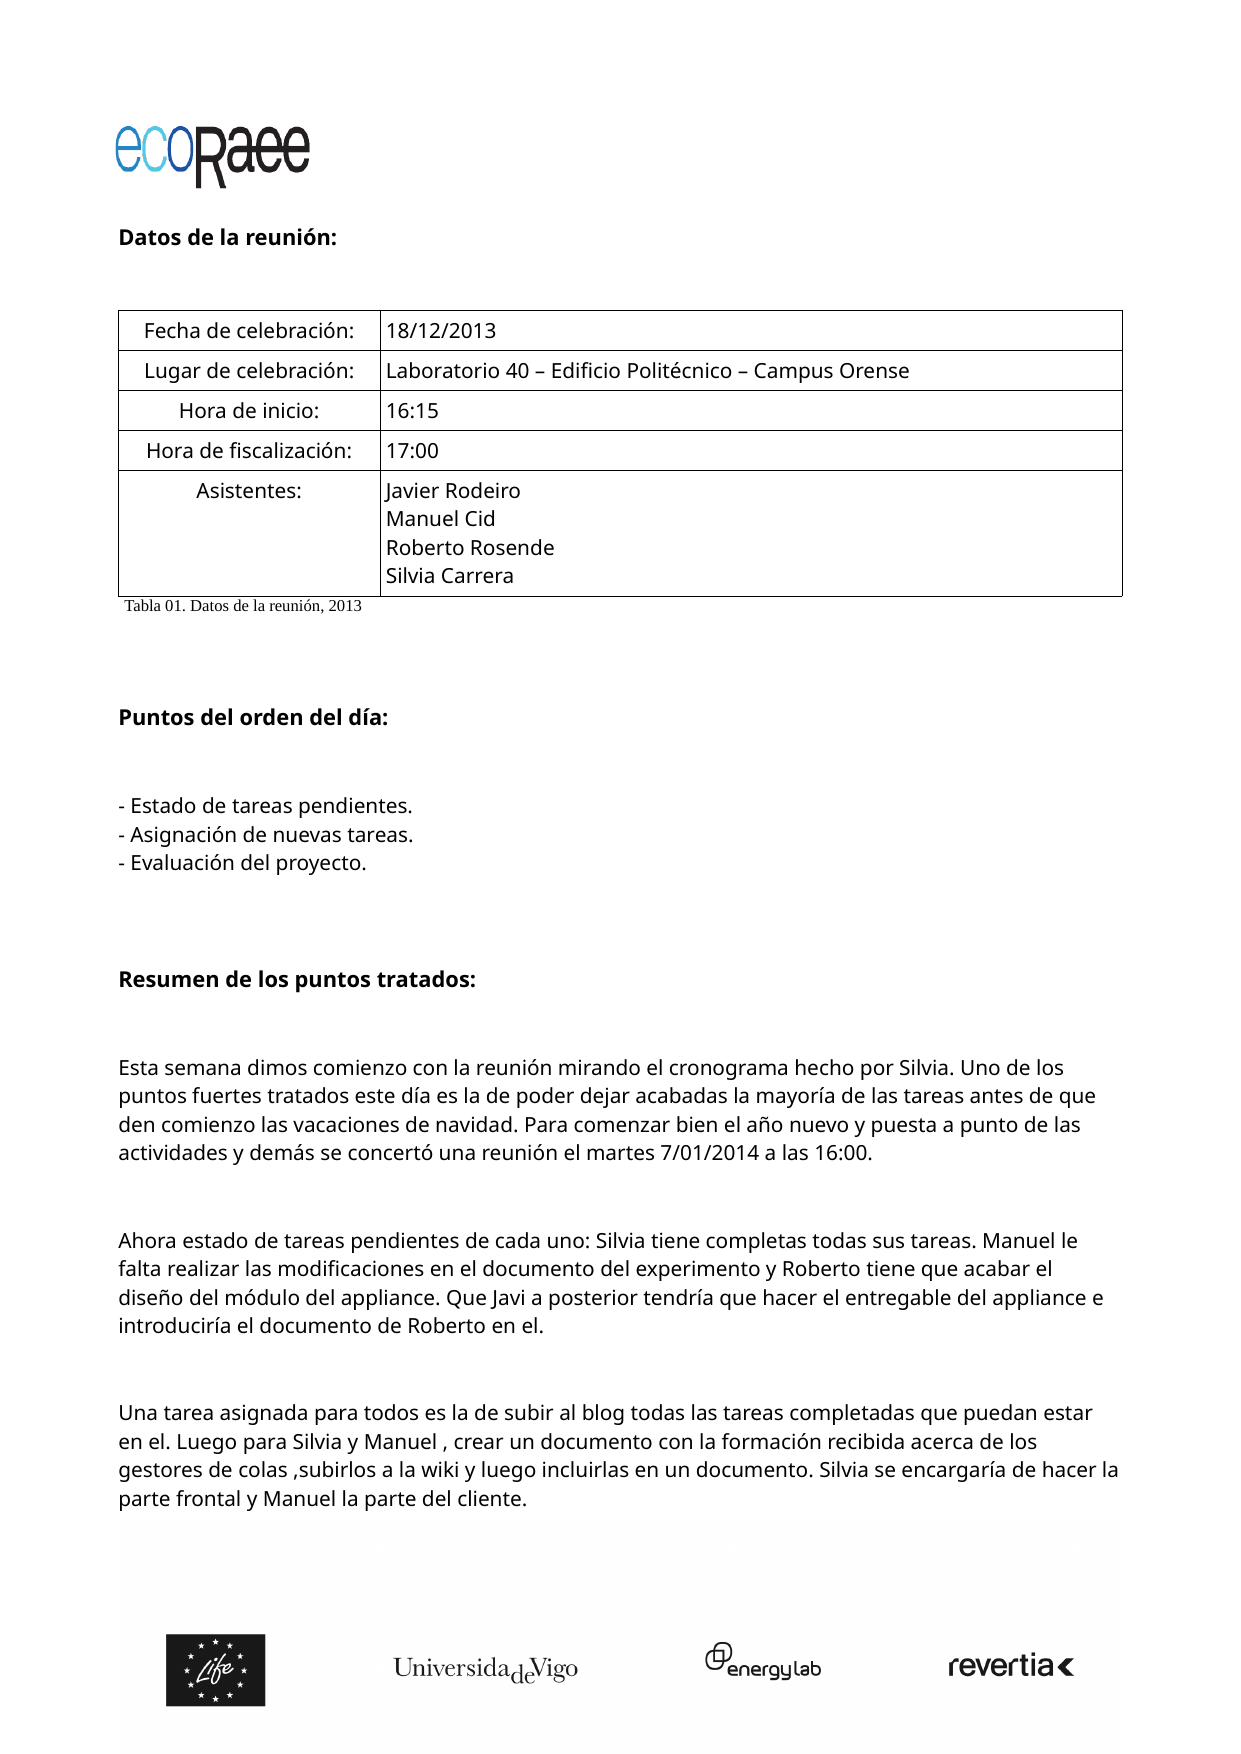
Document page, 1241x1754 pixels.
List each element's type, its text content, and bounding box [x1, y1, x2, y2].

table_cell Asistentes: [119, 471, 380, 596]
text Ahora estado de tareas pendientes de cada uno: Silvia tiene completas todas sus tareas. Manuel le falta realizar las modificaciones en el documento del experimento y Roberto tiene que acabar el diseño del módulo del appliance. Que Javi a posterior tendría que hacer el entregable del appliance e introduciría el documento de Roberto en el. [118, 1226, 1122, 1339]
table_cell Hora de fiscalización: [119, 431, 380, 470]
picture [114, 124, 311, 190]
table_header Fecha de celebración: [119, 311, 380, 350]
table_cell Javier Rodeiro Manuel Cid Roberto Rosende Silvia Carrera [381, 471, 1122, 596]
picture [118, 1514, 1123, 1754]
table_cell Hora de inicio: [119, 391, 380, 430]
text Una tarea asignada para todos es la de subir al blog todas las tareas completadas que puedan estar en el. Luego para Silvia y Manuel , crear un documento con la formación recibida acerca de los gestores de colas ,subirlos a la wiki y luego incluirlas en un documento. Silvia se encargaría de hacer la parte frontal y Manuel la parte del cliente. [118, 1398, 1122, 1512]
table_header 18/12/2013 [381, 311, 1122, 350]
table_cell 17:00 [381, 431, 1122, 470]
table_cell Laboratorio 40 – Edificio Politécnico – Campus Orense [381, 351, 1122, 390]
text - Asignación de nuevas tareas. [118, 820, 1122, 848]
table_cell 16:15 [381, 391, 1122, 430]
table_cell Lugar de celebración: [119, 351, 380, 390]
text Tabla 01. Datos de la reunión, 2013 [124, 597, 1122, 615]
text - Evaluación del proyecto. [118, 848, 1122, 877]
text Puntos del orden del día: [118, 702, 1122, 732]
text - Estado de tareas pendientes. [118, 791, 1122, 820]
text Datos de la reunión: [118, 221, 1122, 251]
text Resumen de los puntos tratados: [118, 964, 1122, 994]
text Esta semana dimos comienzo con la reunión mirando el cronograma hecho por Silvia. Uno de los puntos fuertes tratados este día es la de poder dejar acabadas la mayoría de las tareas antes de que den comienzo las vacaciones de navidad. Para comenzar bien el año nuevo y puesta a punto de las actividades y demás se concertó una reunión el martes 7/01/2014 a las 16:00. [118, 1053, 1122, 1167]
